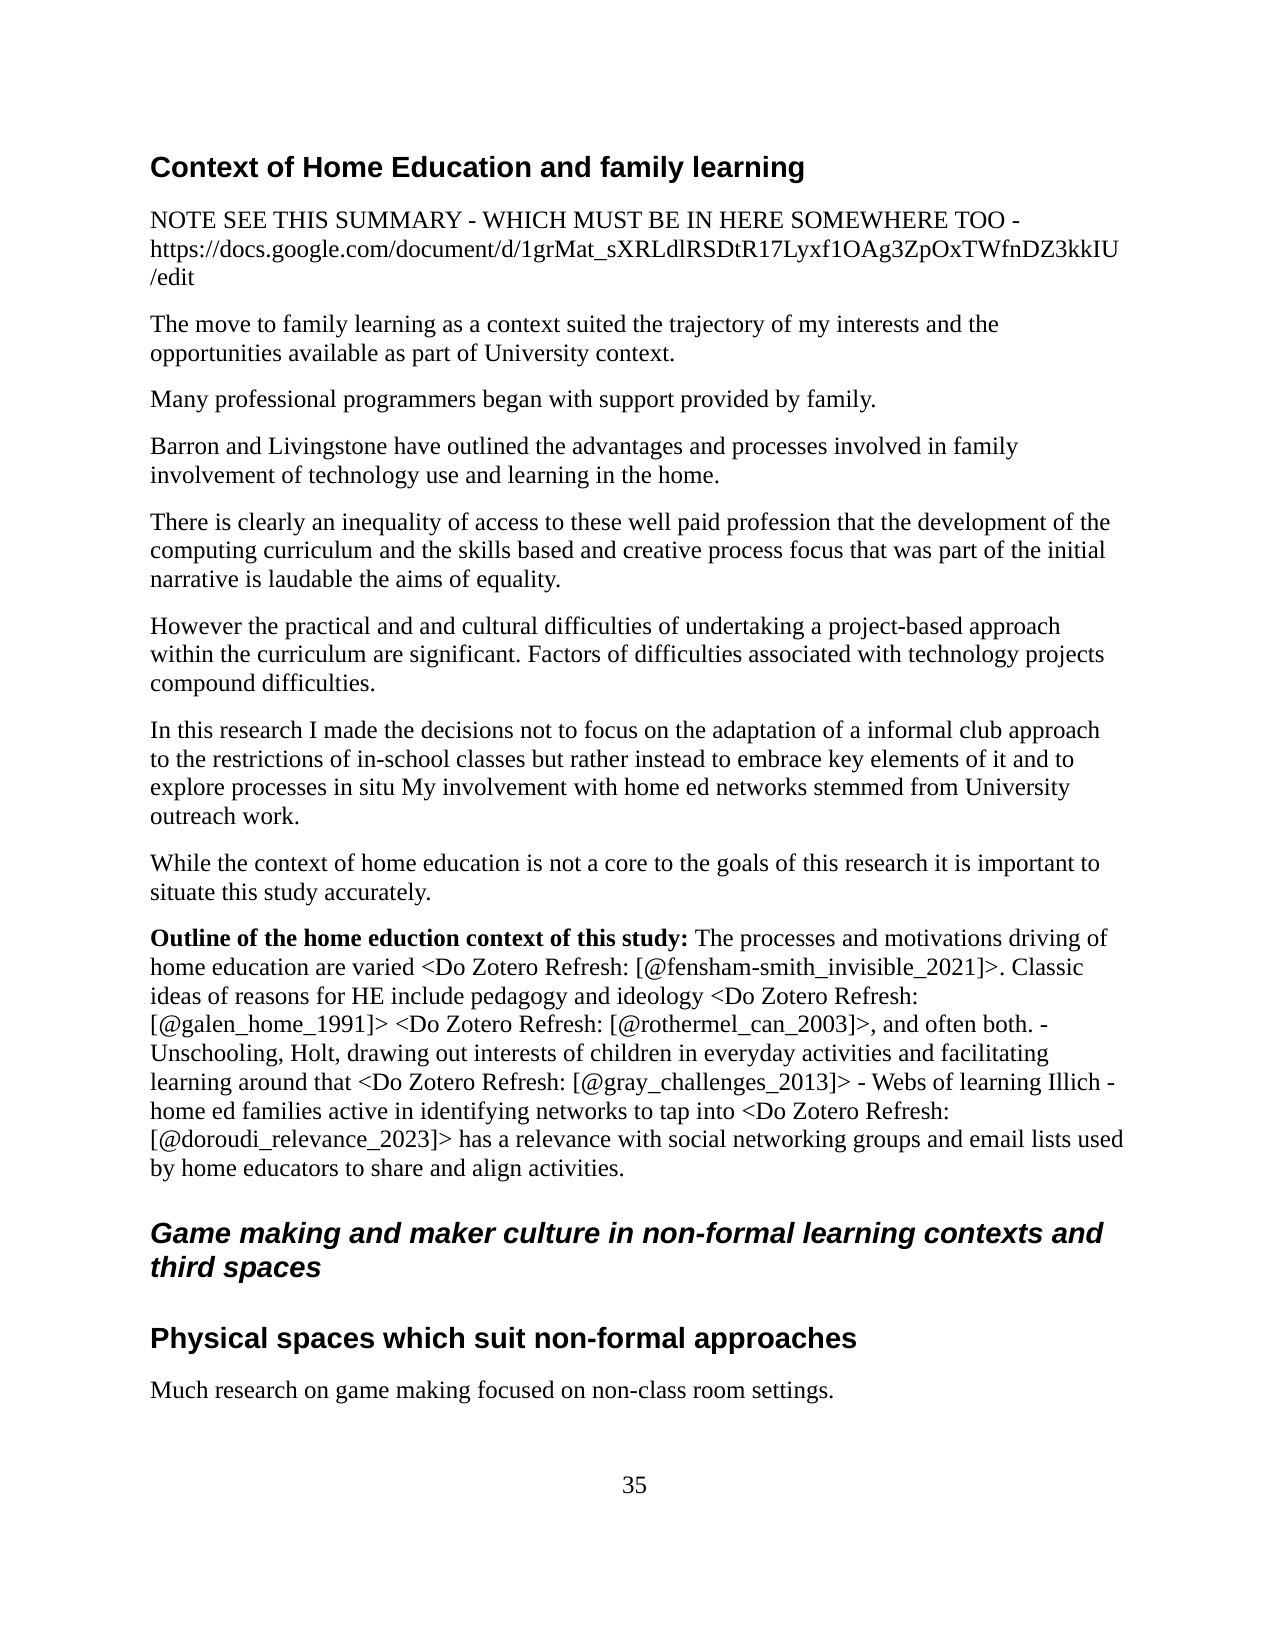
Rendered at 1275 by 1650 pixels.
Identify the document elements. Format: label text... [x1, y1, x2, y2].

text Outline of the home eduction context of this study: The processes and motivations driving of home education are varied <Do Zotero Refresh: [@fensham-smith_invisible_2021]>. Classic ideas of reasons for HE include pedagogy and ideology <Do Zotero Refresh: [@galen_home_1991]> <Do Zotero Refresh: [@rothermel_can_2003]>, and often both. - Unschooling, Holt, drawing out interests of children in everyday activities and facilitating learning around that <Do Zotero Refresh: [@gray_challenges_2013]> - Webs of learning Illich - home ed families active in identifying networks to tap into <Do Zotero Refresh: [@doroudi_relevance_2023]> has a relevance with social networking groups and email lists used by home educators to share and align activities. [150, 923, 1125, 1182]
text Many professional programmers began with support provided by family. [150, 384, 1125, 413]
subtitle Context of Home Education and family learning [150, 150, 1125, 183]
text Barron and Livingstone have outlined the advantages and processes involved in family involvement of technology use and learning in the home. [150, 431, 1125, 489]
text NOTE SEE THIS SUMMARY - WHICH MUST BE IN HERE SOMEWHERE TOO - https://docs.google.com/document/d/1grMat_sXRLdlRSDtR17Lyxf1OAg3ZpOxTWfnDZ3kkIU/edit [150, 205, 1125, 291]
text Much research on game making focused on non-class room settings. [150, 1376, 1125, 1404]
text In this research I made the decisions not to focus on the adaptation of a informal club approach to the restrictions of in-school classes but rather instead to embrace key elements of it and to explore processes in situ My involvement with home ed networks stemmed from University outreach work. [150, 715, 1125, 830]
subtitle Physical spaces which suit non-formal approaches [150, 1321, 1125, 1354]
text The move to family learning as a context suited the trajectory of my interests and the opportunities available as part of University context. [150, 309, 1125, 367]
text There is clearly an inequality of access to these well paid profession that the development of the computing curriculum and the skills based and creative process focus that was part of the initial narrative is laudable the aims of equality. [150, 507, 1125, 593]
text While the context of home education is not a core to the goals of this research it is important to situate this study accurately. [150, 848, 1125, 905]
text However the practical and and cultural difficulties of undertaking a project-based approach within the curriculum are significant. Factors of difficulties associated with technology projects compound difficulties. [150, 611, 1125, 697]
subtitle Game making and maker culture in non-formal learning contexts and third spaces [150, 1216, 1125, 1283]
